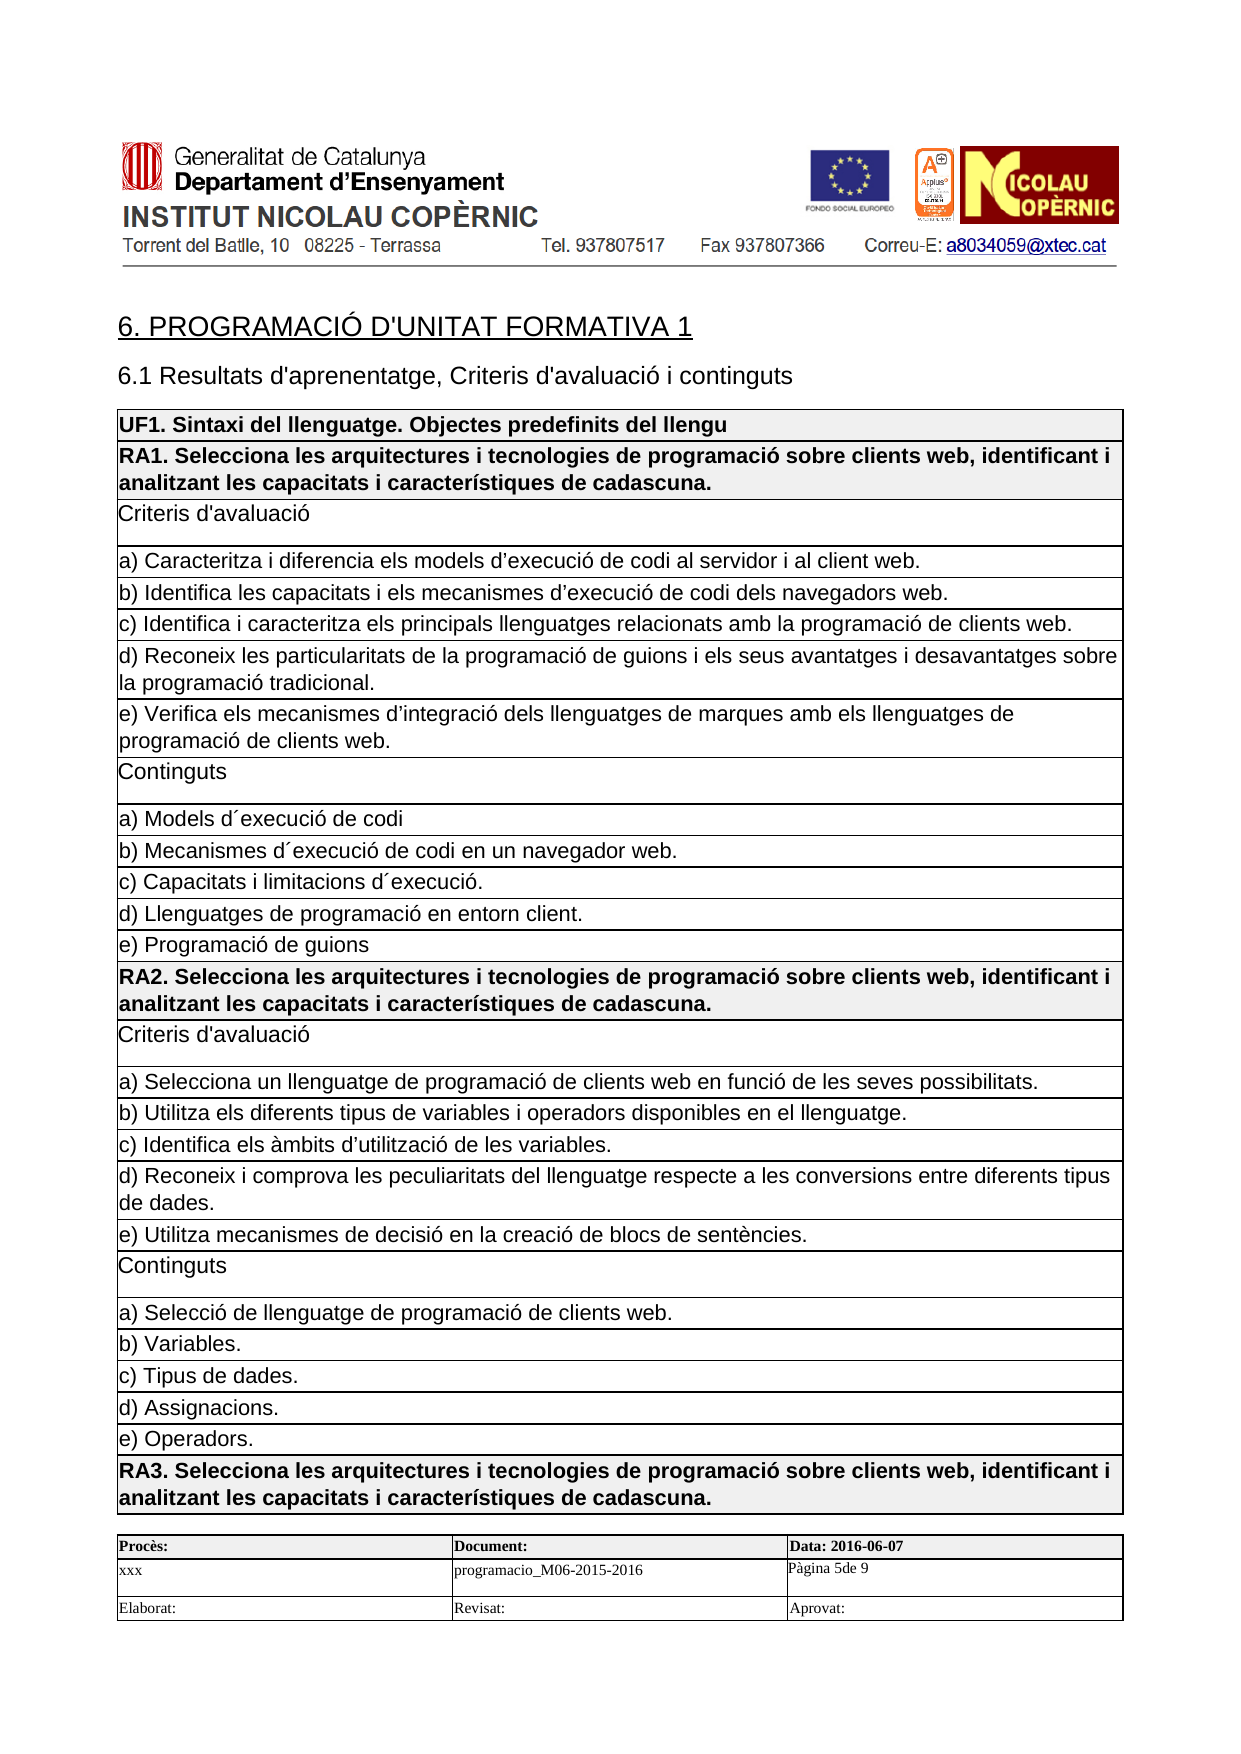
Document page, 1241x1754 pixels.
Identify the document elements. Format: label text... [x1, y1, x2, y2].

table_cell c) Identifica i caracteritza els principals llenguatges relacionats amb la programació de clients web. [118, 610, 1122, 640]
table_cell RA1. Selecciona les arquitectures i tecnologies de programació sobre clients web, identificant i analitzant les capacitats i característiques de cadascuna. [118, 442, 1122, 499]
table_cell d) Reconeix i comprova les peculiaritats del llenguatge respecte a les conversions entre diferents tipus de dades. [118, 1162, 1122, 1219]
table_cell b) Identifica les capacitats i els mecanismes d’execució de codi dels navegadors web. [118, 578, 1122, 608]
table_cell Continguts [118, 1252, 1122, 1297]
table_cell a) Selecció de llenguatge de programació de clients web. [118, 1298, 1122, 1328]
text 6.1 Resultats d'aprenentatge, Criteris d'avaluació i continguts [117, 361, 1123, 390]
table_cell d) Reconeix les particularitats de la programació de guions i els seus avantatges i desavantatges sobre la programació tradicional. [118, 641, 1122, 698]
table_cell e) Verifica els mecanismes d’integració dels llenguatges de marques amb els llenguatges de programació de clients web. [118, 700, 1122, 757]
table_cell Criteris d'avaluació [118, 1021, 1122, 1066]
table_cell a) Models d´execució de codi [118, 805, 1122, 834]
table_cell Continguts [118, 758, 1122, 803]
table_cell e) Operadors. [118, 1425, 1122, 1454]
table_cell b) Mecanismes d´execució de codi en un navegador web. [118, 836, 1122, 866]
table_cell e) Programació de guions [118, 931, 1122, 961]
table_cell d) Llenguatges de programació en entorn client. [118, 899, 1122, 929]
table_cell Criteris d'avaluació [118, 500, 1122, 545]
table_cell RA3. Selecciona les arquitectures i tecnologies de programació sobre clients web, identificant i analitzant les capacitats i característiques de cadascuna. [118, 1456, 1122, 1513]
table_cell d) Assignacions. [118, 1393, 1122, 1423]
text 6. PROGRAMACIÓ D'UNITAT FORMATIVA 1 [117, 310, 1123, 342]
table_cell c) Identifica els àmbits d’utilització de les variables. [118, 1130, 1122, 1160]
table_cell RA2. Selecciona les arquitectures i tecnologies de programació sobre clients web, identificant i analitzant les capacitats i característiques de cadascuna. [118, 962, 1122, 1019]
table_cell c) Capacitats i limitacions d´execució. [118, 868, 1122, 898]
table_cell b) Utilitza els diferents tipus de variables i operadors disponibles en el llenguatge. [118, 1099, 1122, 1129]
table_cell e) Utilitza mecanismes de decisió en la creació de blocs de sentències. [118, 1220, 1122, 1250]
table_cell b) Variables. [118, 1330, 1122, 1360]
table_cell a) Caracteritza i diferencia els models d’execució de codi al servidor i al client web. [118, 547, 1122, 577]
table_header UF1. Sintaxi del llenguatge. Objectes predefinits del llengu [118, 410, 1122, 440]
table_cell c) Tipus de dades. [118, 1361, 1122, 1391]
table_cell a) Selecciona un llenguatge de programació de clients web en funció de les seves possibilitats. [118, 1067, 1122, 1097]
